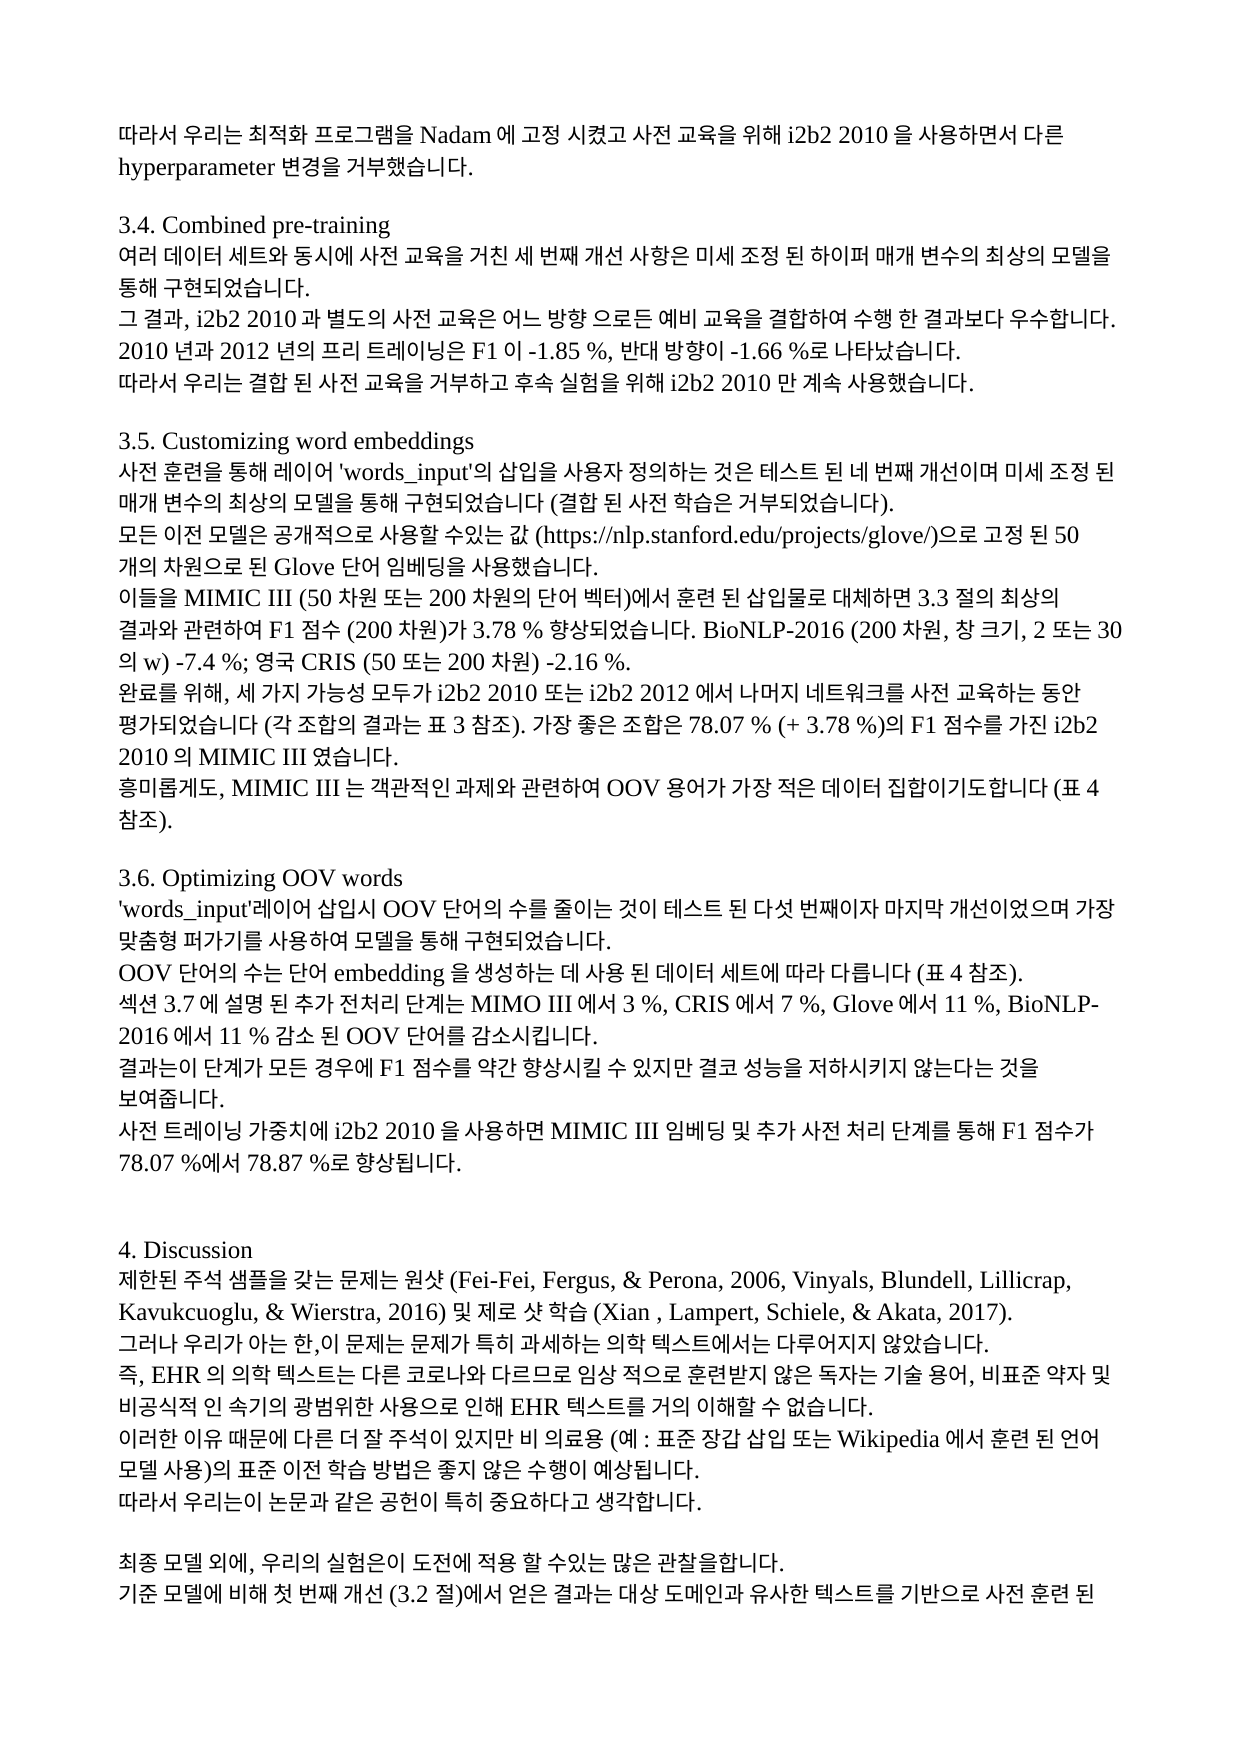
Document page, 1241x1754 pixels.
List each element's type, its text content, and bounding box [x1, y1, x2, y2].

text 'words_input'레이어 삽입시 OOV 단어의 수를 줄이는 것이 테스트 된 다섯 번째이자 마지막 개선이었으며 가장 맞춤형 퍼가기를 사용하여 모델을 통해 구현되었습니다. OOV 단어의 수는 단어 embedding을 생성하는 데 사용 된 데이터 세트에 따라 다릅니다 (표 4 참조). 섹션 3.7에 설명 된 추가 전처리 단계는 MIMO III에서 3 %, CRIS에서 7 %, Glove에서 11 %, BioNLP-2016에서 11 % 감소 된 OOV 단어를 감소시킵니다. 결과는이 단계가 모든 경우에 F1 점수를 약간 향상시킬 수 있지만 결코 성능을 저하시키지 않는다는 것을 보여줍니다. 사전 트레이닝 가중치에 i2b2 2010을 사용하면 MIMIC III 임베딩 및 추가 사전 처리 단계를 통해 F1 점수가 78.07 %에서 78.87 %로 향상됩니다. [118, 892, 1122, 1177]
text 따라서 우리는 최적화 프로그램을 Nadam에 고정 시켰고 사전 교육을 위해 i2b2 2010을 사용하면서 다른 hyperparameter 변경을 거부했습니다. [118, 118, 1122, 181]
text 여러 데이터 세트와 동시에 사전 교육을 거친 세 번째 개선 사항은 미세 조정 된 하이퍼 매개 변수의 최상의 모델을 통해 구현되었습니다. 그 결과, i2b2 2010과 별도의 사전 교육은 어느 방향 으로든 예비 교육을 결합하여 수행 한 결과보다 우수합니다. 2010 년과 2012 년의 프리 트레이닝은 F1이 -1.85 %, 반대 방향이 -1.66 %로 나타났습니다. 따라서 우리는 결합 된 사전 교육을 거부하고 후속 실험을 위해 i2b2 2010 만 계속 사용했습니다. [118, 239, 1122, 397]
text 사전 훈련을 통해 레이어 'words_input'의 삽입을 사용자 정의하는 것은 테스트 된 네 번째 개선이며 미세 조정 된 매개 변수의 최상의 모델을 통해 구현되었습니다 (결합 된 사전 학습은 거부되었습니다). 모든 이전 모델은 공개적으로 사용할 수있는 값 (https://nlp.stanford.edu/projects/glove/)으로 고정 된 50 개의 차원으로 된 Glove 단어 임베딩을 사용했습니다. 이들을 MIMIC III (50 차원 또는 200 차원의 단어 벡터)에서 훈련 된 삽입물로 대체하면 3.3 절의 최상의 결과와 관련하여 F1 점수 (200 차원)가 3.78 % 향상되었습니다. BioNLP-2016 (200 차원, 창 크기, 2 또는 30의 w) -7.4 %; 영국 CRIS (50 또는 200 차원) -2.16 %. 완료를 위해, 세 가지 가능성 모두가 i2b2 2010 또는 i2b2 2012에서 나머지 네트워크를 사전 교육하는 동안 평가되었습니다 (각 조합의 결과는 표 3 참조). 가장 좋은 조합은 78.07 % (+ 3.78 %)의 F1 점수를 가진 i2b2 2010의 MIMIC III였습니다. 흥미롭게도, MIMIC III는 객관적인 과제와 관련하여 OOV 용어가 가장 적은 데이터 집합이기도합니다 (표 4 참조). [118, 455, 1122, 835]
text 4. Discussion [118, 1235, 1122, 1263]
text 3.4. Combined pre-training [118, 210, 1122, 239]
text 최종 모델 외에, 우리의 실험은이 도전에 적용 할 수있는 많은 관찰을합니다. 기준 모델에 비해 첫 번째 개선 (3.2 절)에서 얻은 결과는 대상 도메인과 유사한 텍스트를 기반으로 사전 훈련 된 [118, 1546, 1122, 1609]
text 제한된 주석 샘플을 갖는 문제는 원샷 (Fei-Fei, Fergus, & Perona, 2006, Vinyals, Blundell, Lillicrap, Kavukcuoglu, & Wierstra, 2016) 및 제로 샷 학습 (Xian , Lampert, Schiele, & Akata, 2017). 그러나 우리가 아는 한,이 문제는 문제가 특히 과세하는 의학 텍스트에서는 다루어지지 않았습니다. 즉, EHR의 의학 텍스트는 다른 코로나와 다르므로 임상 적으로 훈련받지 않은 독자는 기술 용어, 비표준 약자 및 비공식적 인 속기의 광범위한 사용으로 인해 EHR 텍스트를 거의 이해할 수 없습니다. 이러한 이유 때문에 다른 더 잘 주석이 있지만 비 의료용 (예 : 표준 장갑 삽입 또는 Wikipedia에서 훈련 된 언어 모델 사용)의 표준 이전 학습 방법은 좋지 않은 수행이 예상됩니다. 따라서 우리는이 논문과 같은 공헌이 특히 중요하다고 생각합니다. [118, 1263, 1122, 1517]
text 3.5. Customizing word embeddings [118, 426, 1122, 455]
text 3.6. Optimizing OOV words [118, 863, 1122, 892]
